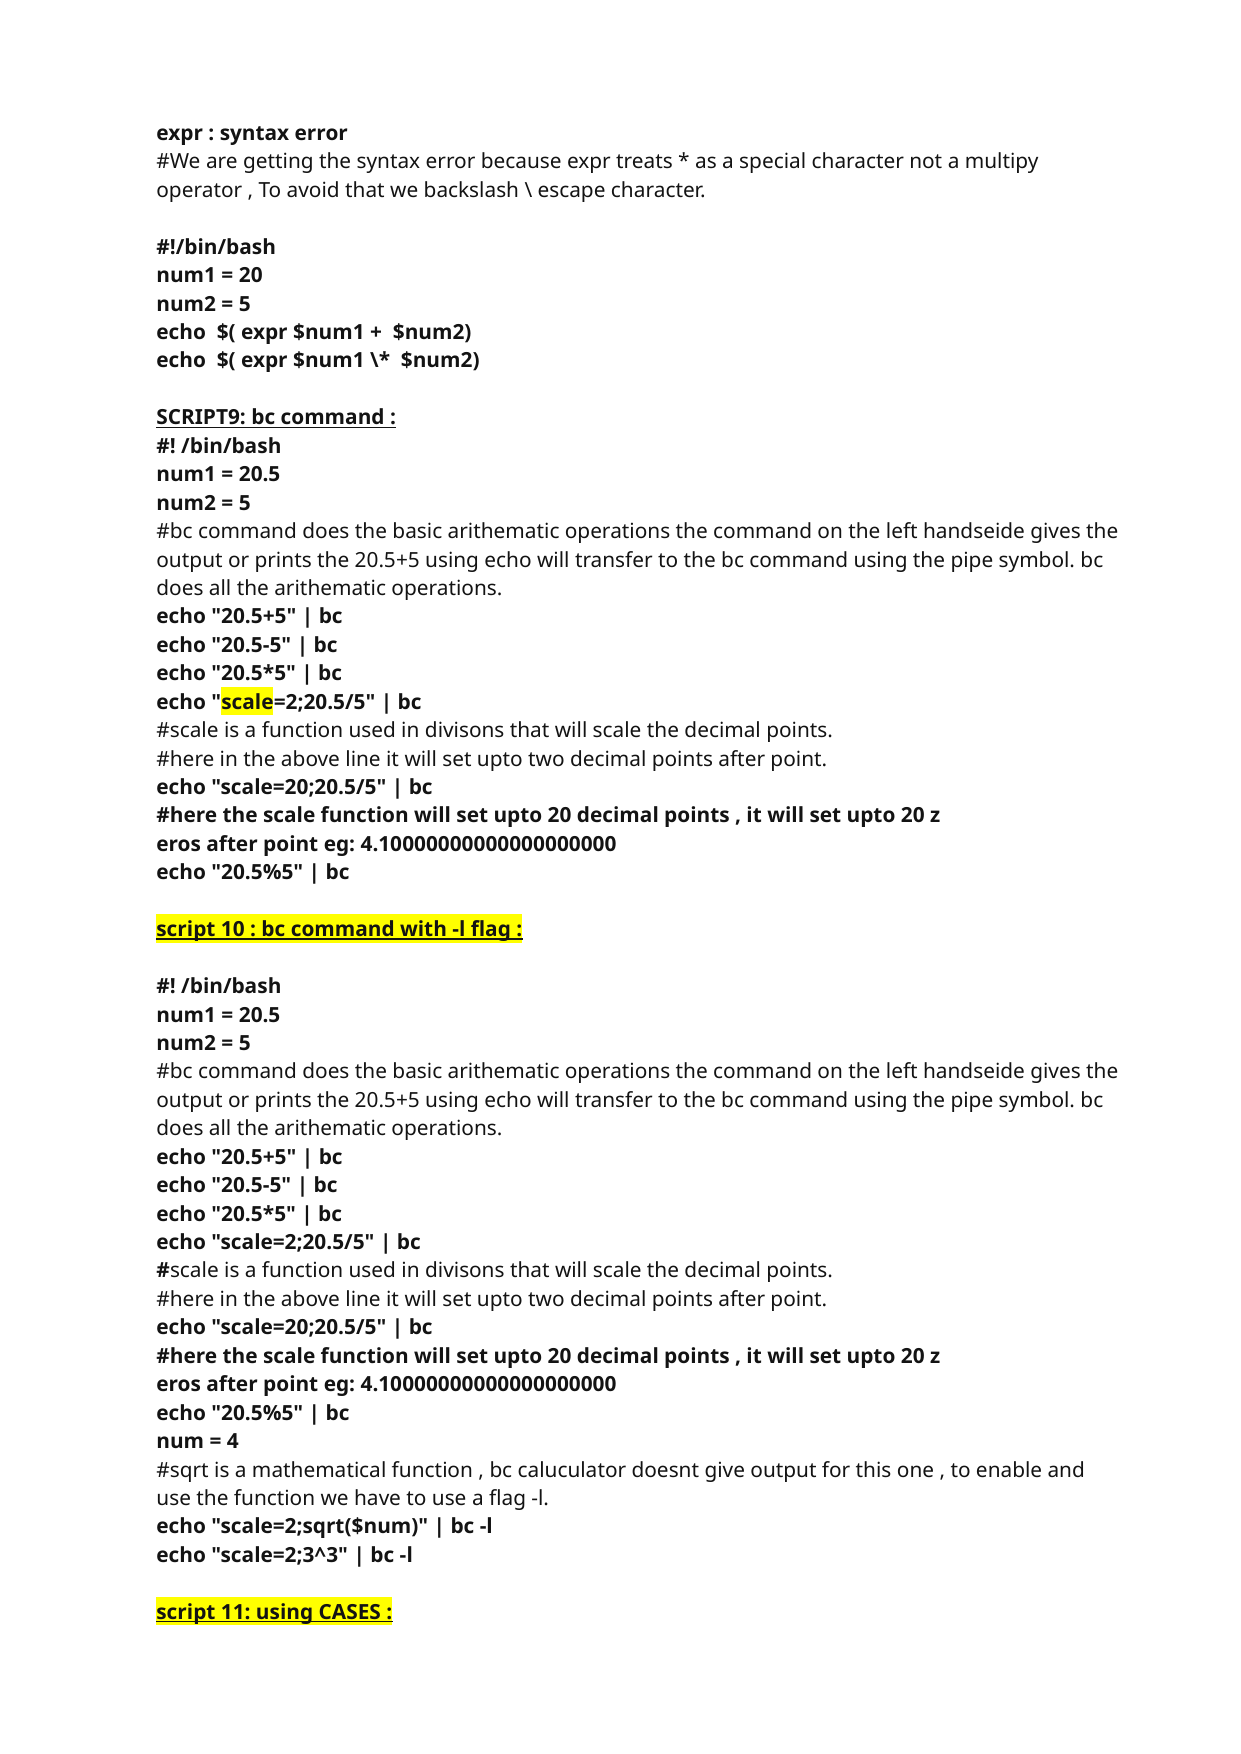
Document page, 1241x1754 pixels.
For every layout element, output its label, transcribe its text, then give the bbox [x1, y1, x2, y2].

text echo "scale=2;sqrt($num)" | bc -l [156, 1512, 1122, 1540]
text echo "20.5*5" | bc [156, 1199, 1122, 1227]
text echo "scale=2;20.5/5" | bc [156, 687, 1122, 715]
text #here the scale function will set upto 20 decimal points , it will set upto 20 z [156, 801, 1122, 829]
text echo "scale=20;20.5/5" | bc [156, 772, 1122, 801]
text echo "scale=2;3^3" | bc -l [156, 1540, 1122, 1568]
text #bc command does the basic arithematic operations the command on the left handseide gives the output or prints the 20.5+5 using echo will transfer to the bc command using the pipe symbol. bc does all the arithematic operations. [156, 516, 1122, 602]
text num2 = 5 [156, 488, 1122, 516]
text echo "20.5%5" | bc [156, 857, 1122, 886]
text #!/bin/bash [156, 232, 1122, 260]
text #! /bin/bash [156, 431, 1122, 459]
text echo "20.5*5" | bc [156, 658, 1122, 687]
text script 11: using CASES : [156, 1597, 1122, 1625]
text echo "scale=2;20.5/5" | bc [156, 1227, 1122, 1256]
text eros after point eg: 4.10000000000000000000 [156, 829, 1122, 857]
text echo $( expr $num1 + $num2) [156, 317, 1122, 346]
text echo "20.5+5" | bc [156, 602, 1122, 630]
text echo "20.5%5" | bc [156, 1398, 1122, 1426]
text #sqrt is a mathematical function , bc caluculator doesnt give output for this one , to enable and use the function we have to use a flag -l. [156, 1455, 1122, 1512]
text #here in the above line it will set upto two decimal points after point. [156, 1284, 1122, 1312]
text #here the scale function will set upto 20 decimal points , it will set upto 20 z [156, 1341, 1122, 1369]
text #We are getting the syntax error because expr treats * as a special character not a multipy operator , To avoid that we backslash \ escape character. [156, 147, 1122, 203]
text #bc command does the basic arithematic operations the command on the left handseide gives the output or prints the 20.5+5 using echo will transfer to the bc command using the pipe symbol. bc does all the arithematic operations. [156, 1057, 1122, 1142]
text eros after point eg: 4.10000000000000000000 [156, 1369, 1122, 1398]
text script 10 : bc command with -l flag : [156, 914, 1122, 943]
text num1 = 20 [156, 260, 1122, 289]
text expr : syntax error [156, 118, 1122, 147]
text echo $( expr $num1 \* $num2) [156, 346, 1122, 374]
text echo "20.5+5" | bc [156, 1142, 1122, 1170]
text echo "20.5-5" | bc [156, 1170, 1122, 1199]
text num2 = 5 [156, 289, 1122, 317]
text #! /bin/bash [156, 971, 1122, 1000]
text num = 4 [156, 1426, 1122, 1455]
text num1 = 20.5 [156, 459, 1122, 488]
text echo "20.5-5" | bc [156, 630, 1122, 658]
text #scale is a function used in divisons that will scale the decimal points. [156, 1256, 1122, 1284]
text num2 = 5 [156, 1028, 1122, 1057]
text SCRIPT9: bc command : [156, 402, 1122, 431]
text num1 = 20.5 [156, 1000, 1122, 1028]
text #here in the above line it will set upto two decimal points after point. [156, 744, 1122, 772]
text #scale is a function used in divisons that will scale the decimal points. [156, 715, 1122, 744]
text echo "scale=20;20.5/5" | bc [156, 1312, 1122, 1341]
